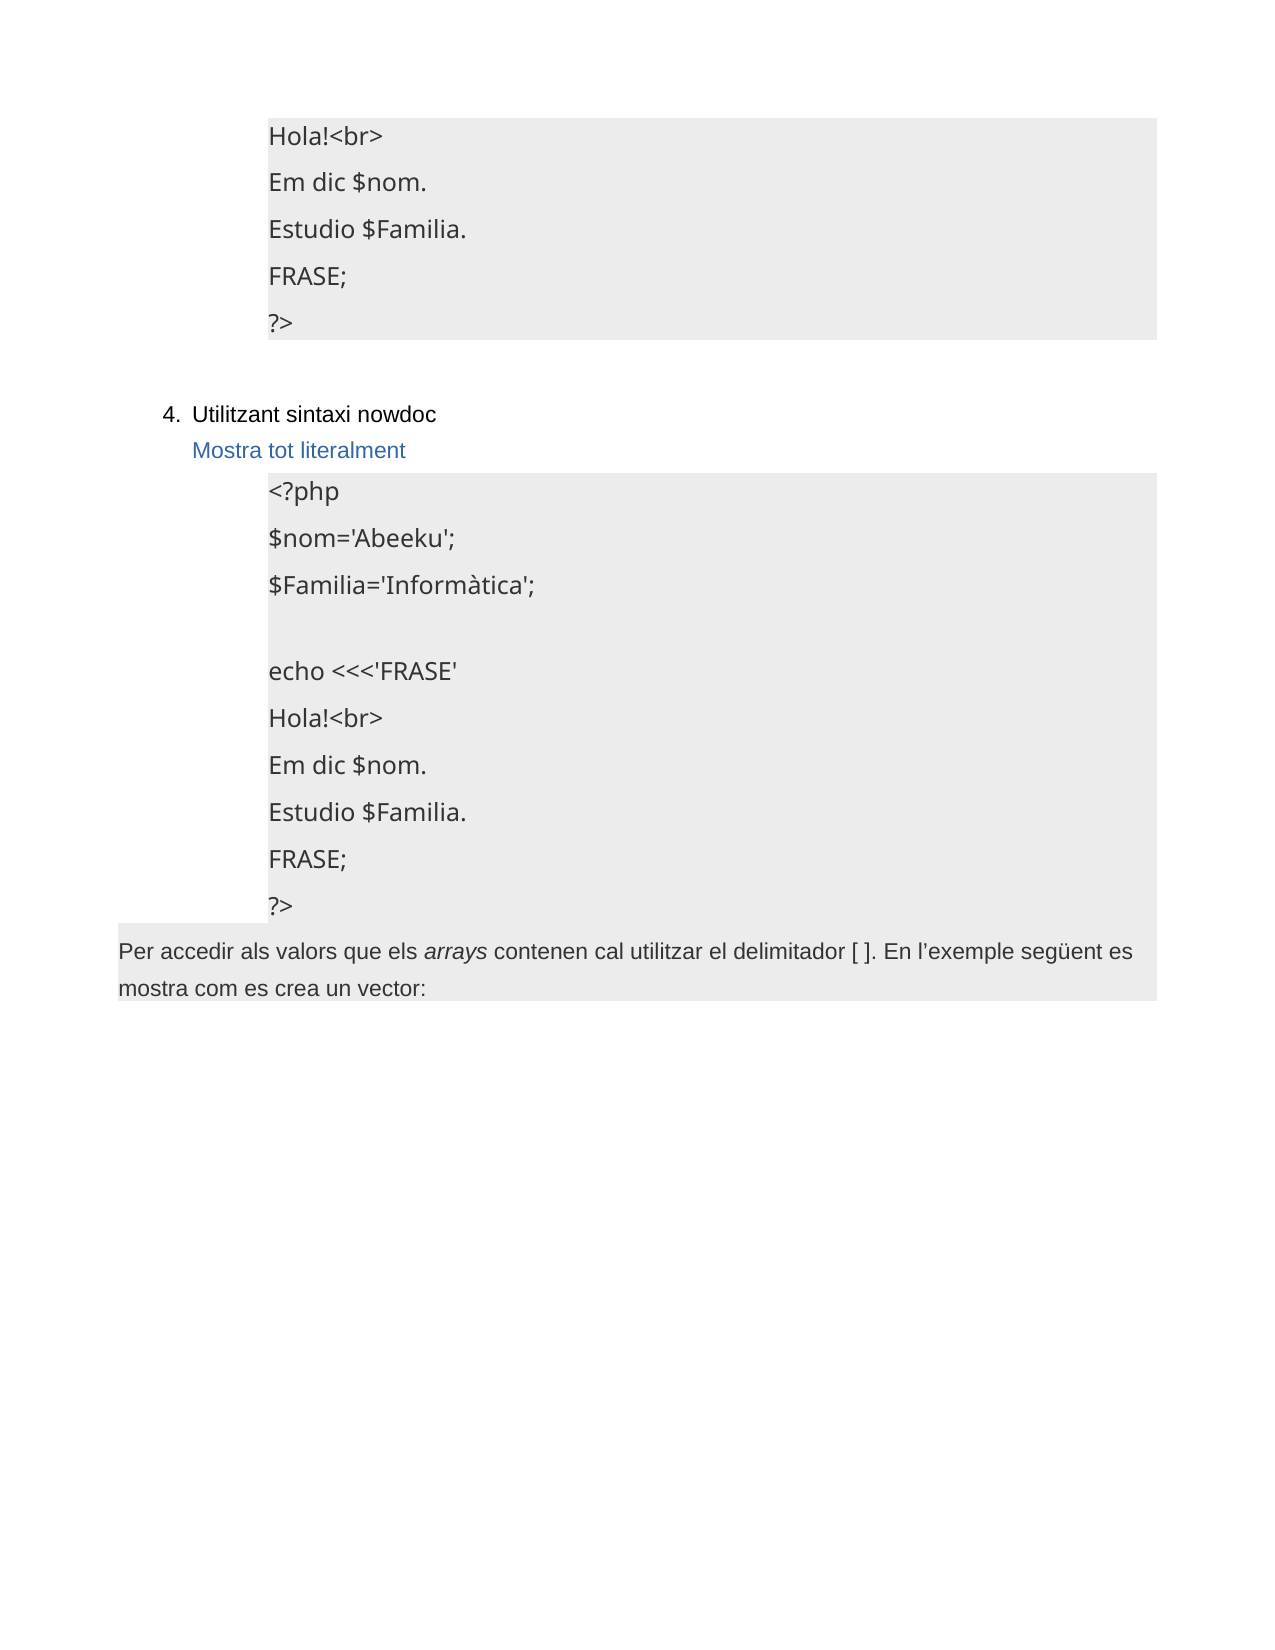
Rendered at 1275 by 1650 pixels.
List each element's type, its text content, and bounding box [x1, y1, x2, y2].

text echo <<<'FRASE' [268, 654, 1157, 688]
text ?> [268, 306, 1157, 340]
text Estudio $Familia. [268, 212, 1157, 246]
text $nom='Abeeku'; [268, 520, 1157, 554]
text Hola!<br> [268, 118, 1157, 152]
text Em dic $nom. [268, 165, 1157, 199]
text <?php [268, 473, 1157, 507]
text ?> [268, 889, 1157, 923]
text Estudio $Familia. [268, 795, 1157, 829]
text Hola!<br> [268, 701, 1157, 735]
text FRASE; [268, 842, 1157, 876]
list Utilitzant sintaxi nowdoc [162, 401, 1157, 427]
text Em dic $nom. [268, 748, 1157, 782]
text Per accedir als valors que els arrays contenen cal utilitzar el delimitador [ ]. En l’exemple següent es mostra com es crea un vector: [118, 936, 1157, 1001]
list Mostra tot literalment [162, 437, 1157, 463]
text $Familia='Informàtica'; [268, 567, 1157, 601]
text FRASE; [268, 259, 1157, 293]
